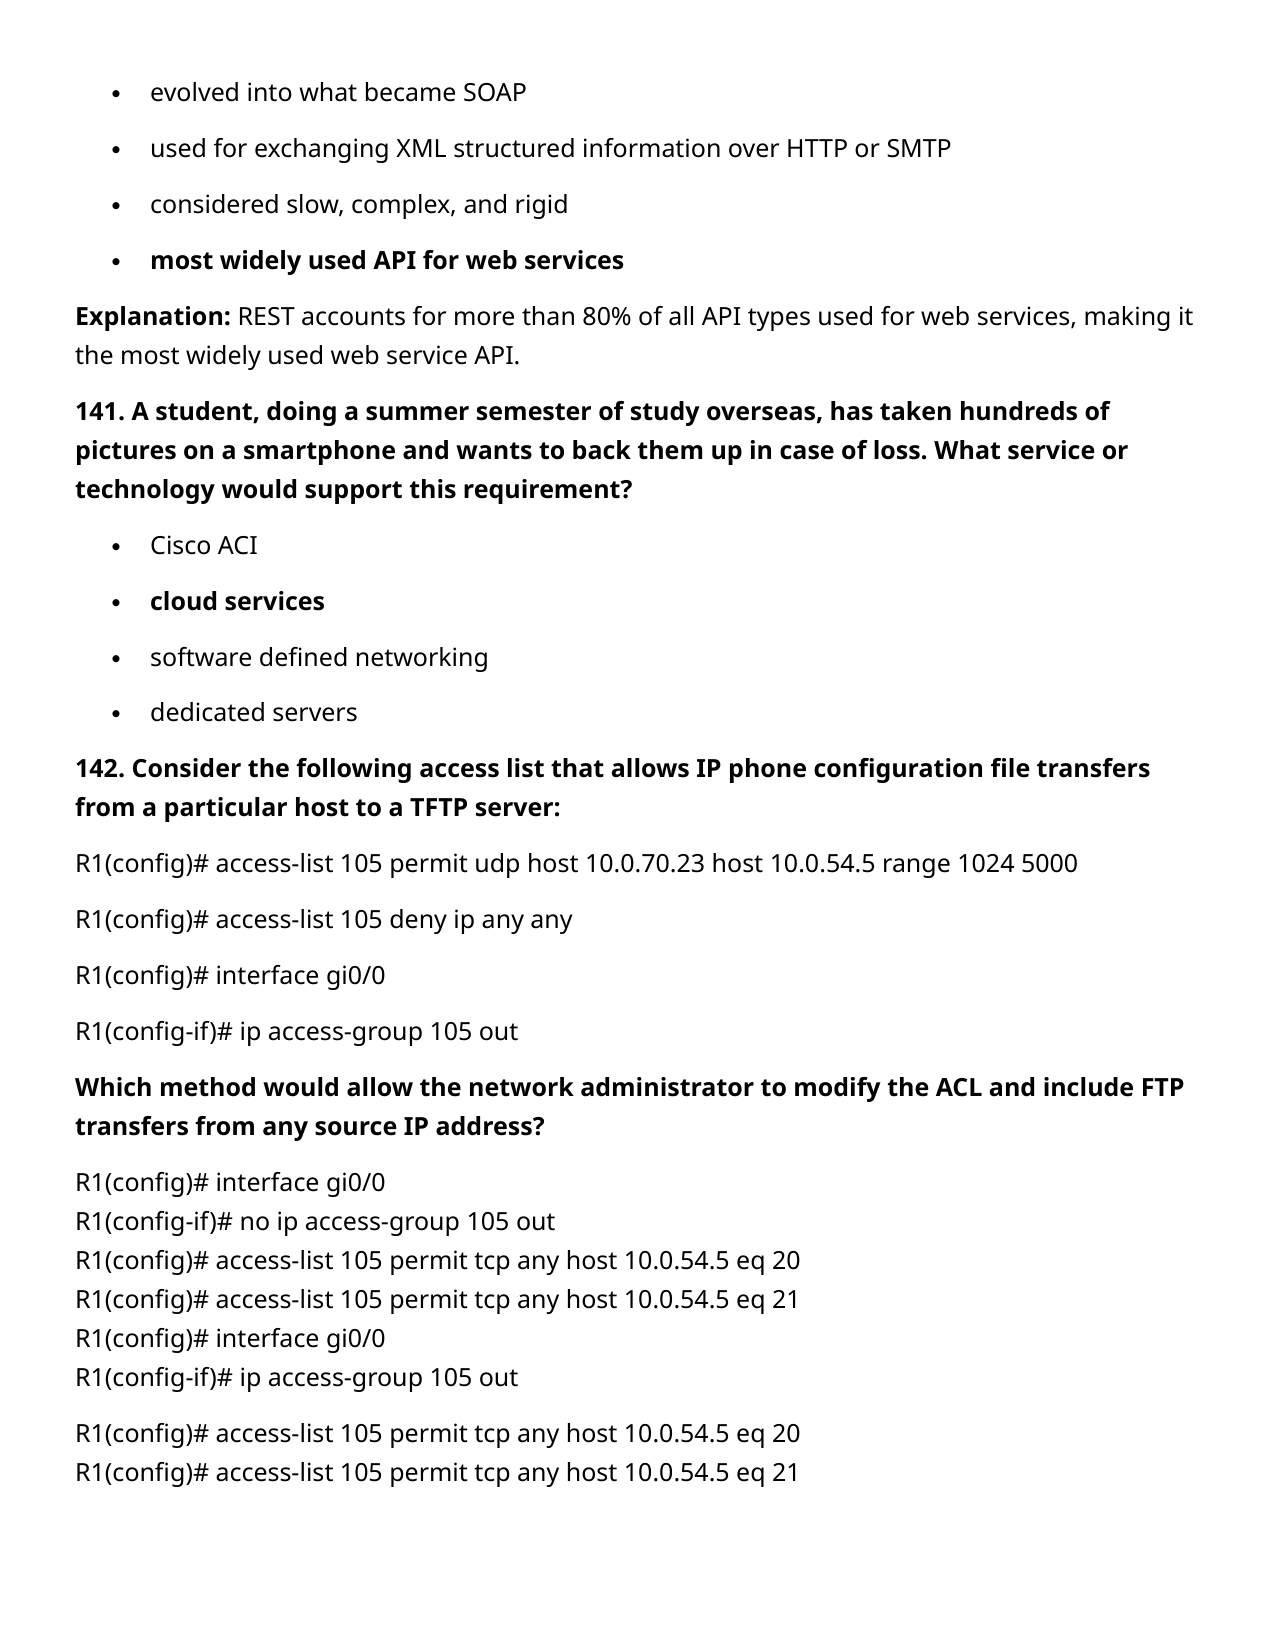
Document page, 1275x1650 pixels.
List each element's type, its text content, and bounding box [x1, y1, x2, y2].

text R1(config)# interface gi0/0 [75, 957, 1200, 992]
list most widely used API for web services [112, 242, 1200, 277]
text Which method would allow the network administrator to modify the ACL and include FTP transfers from any source IP address? [75, 1069, 1200, 1142]
list dedicated servers [112, 695, 1200, 729]
text R1(config)# interface gi0/0 R1(config-if)# no ip access-group 105 out R1(config)# access-list 105 permit tcp any host 10.0.54.5 eq 20 R1(config)# access-list 105 permit tcp any host 10.0.54.5 eq 21 R1(config)# interface gi0/0 R1(config-if)# ip access-group 105 out [75, 1164, 1200, 1394]
list Cisco ACI [112, 527, 1200, 562]
list used for exchanging XML structured information over HTTP or SMTP [112, 131, 1200, 165]
list software defined networking [112, 639, 1200, 673]
text 141. A student, doing a summer semester of study overseas, has taken hundreds of pictures on a smartphone and wants to back them up in case of loss. What service or technology would support this requirement? [75, 393, 1200, 506]
text Explanation: REST accounts for more than 80% of all API types used for web services, making it the most widely used web service API. [75, 298, 1200, 372]
text R1(config)# access-list 105 permit tcp any host 10.0.54.5 eq 20 R1(config)# access-list 105 permit tcp any host 10.0.54.5 eq 21 [75, 1416, 1200, 1489]
text R1(config)# access-list 105 permit udp host 10.0.70.23 host 10.0.54.5 range 1024 5000 [75, 846, 1200, 880]
list considered slow, complex, and rigid [112, 187, 1200, 221]
text R1(config-if)# ip access-group 105 out [75, 1013, 1200, 1047]
list cloud services [112, 583, 1200, 617]
text 142. Consider the following access list that allows IP phone configuration file transfers from a particular host to a TFTP server: [75, 751, 1200, 824]
list evolved into what became SOAP [112, 75, 1200, 109]
text R1(config)# access-list 105 deny ip any any [75, 902, 1200, 936]
